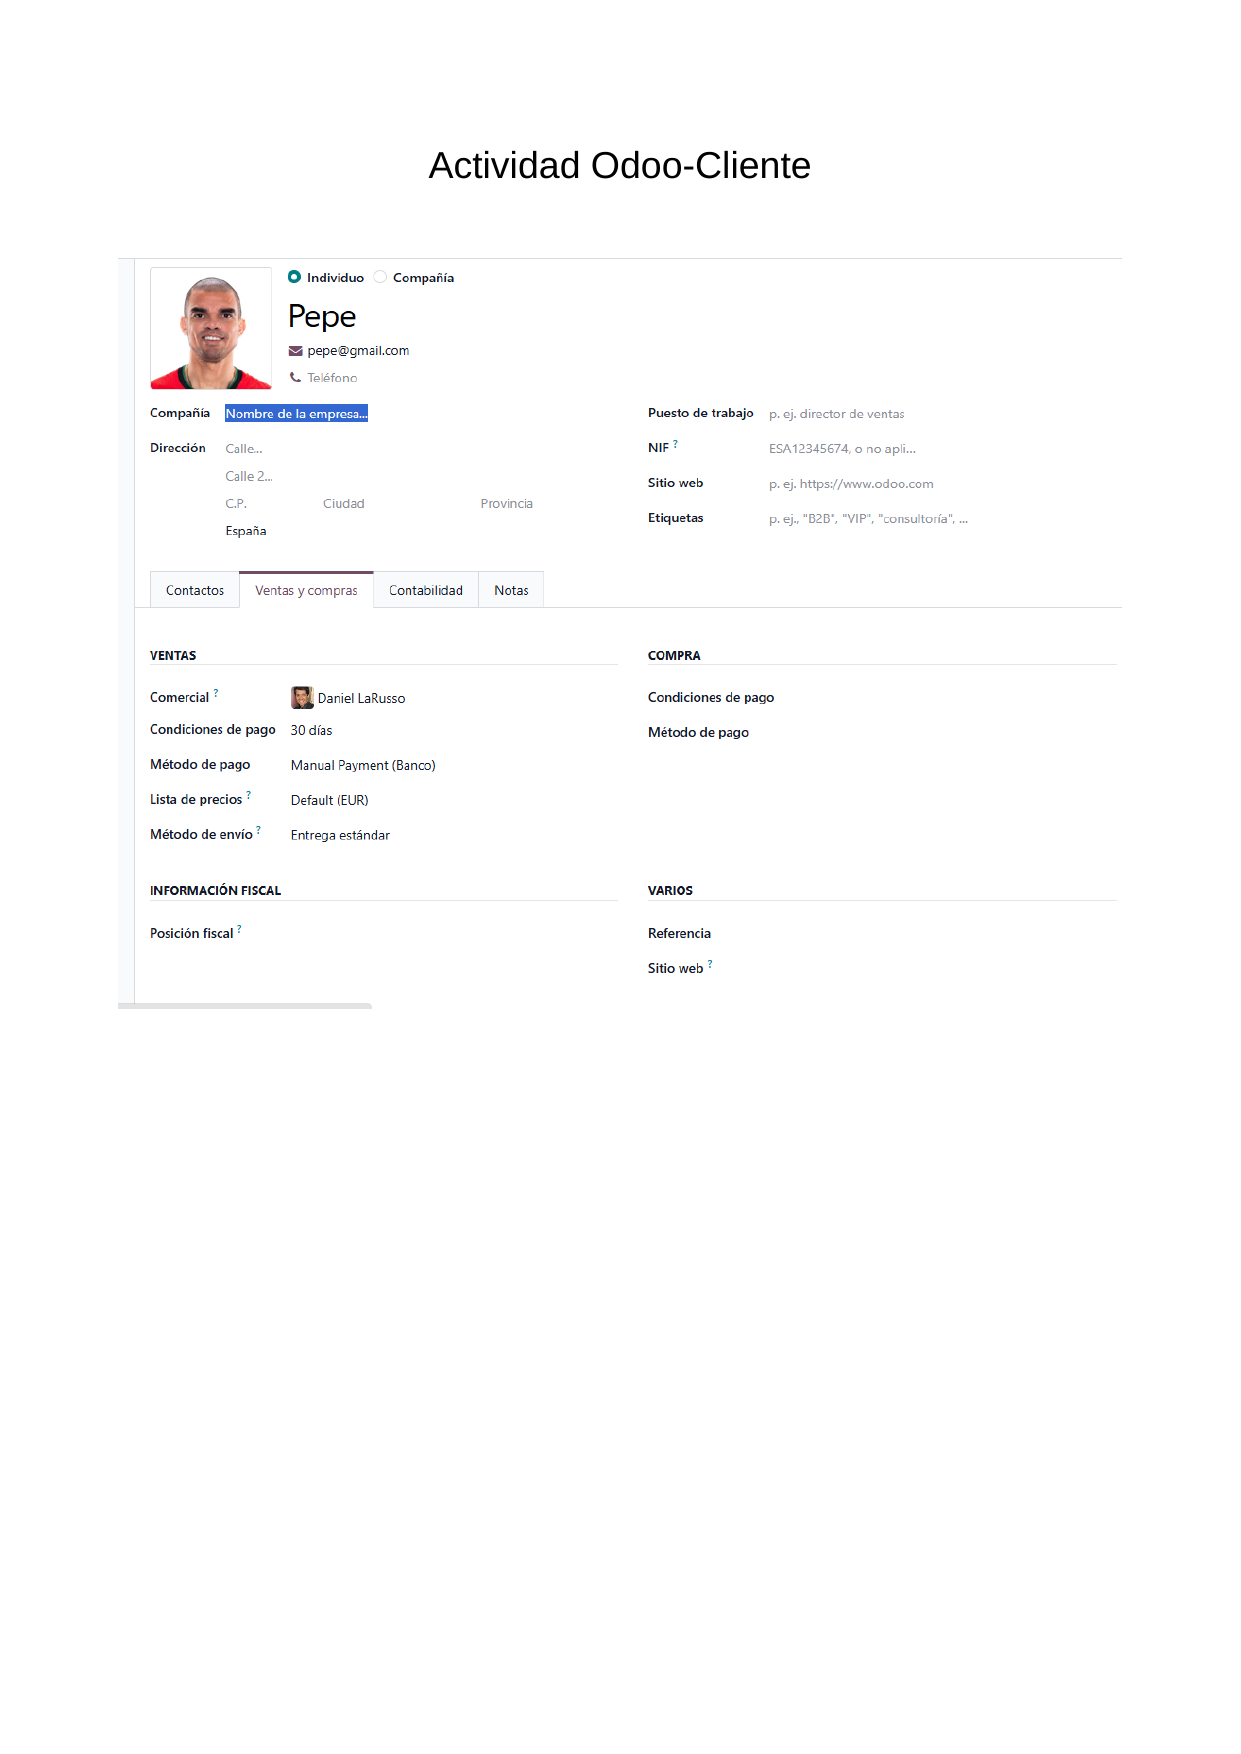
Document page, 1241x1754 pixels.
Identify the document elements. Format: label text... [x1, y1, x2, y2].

picture [118, 246, 1123, 1009]
subtitle Actividad Odoo-Cliente [118, 143, 1122, 186]
